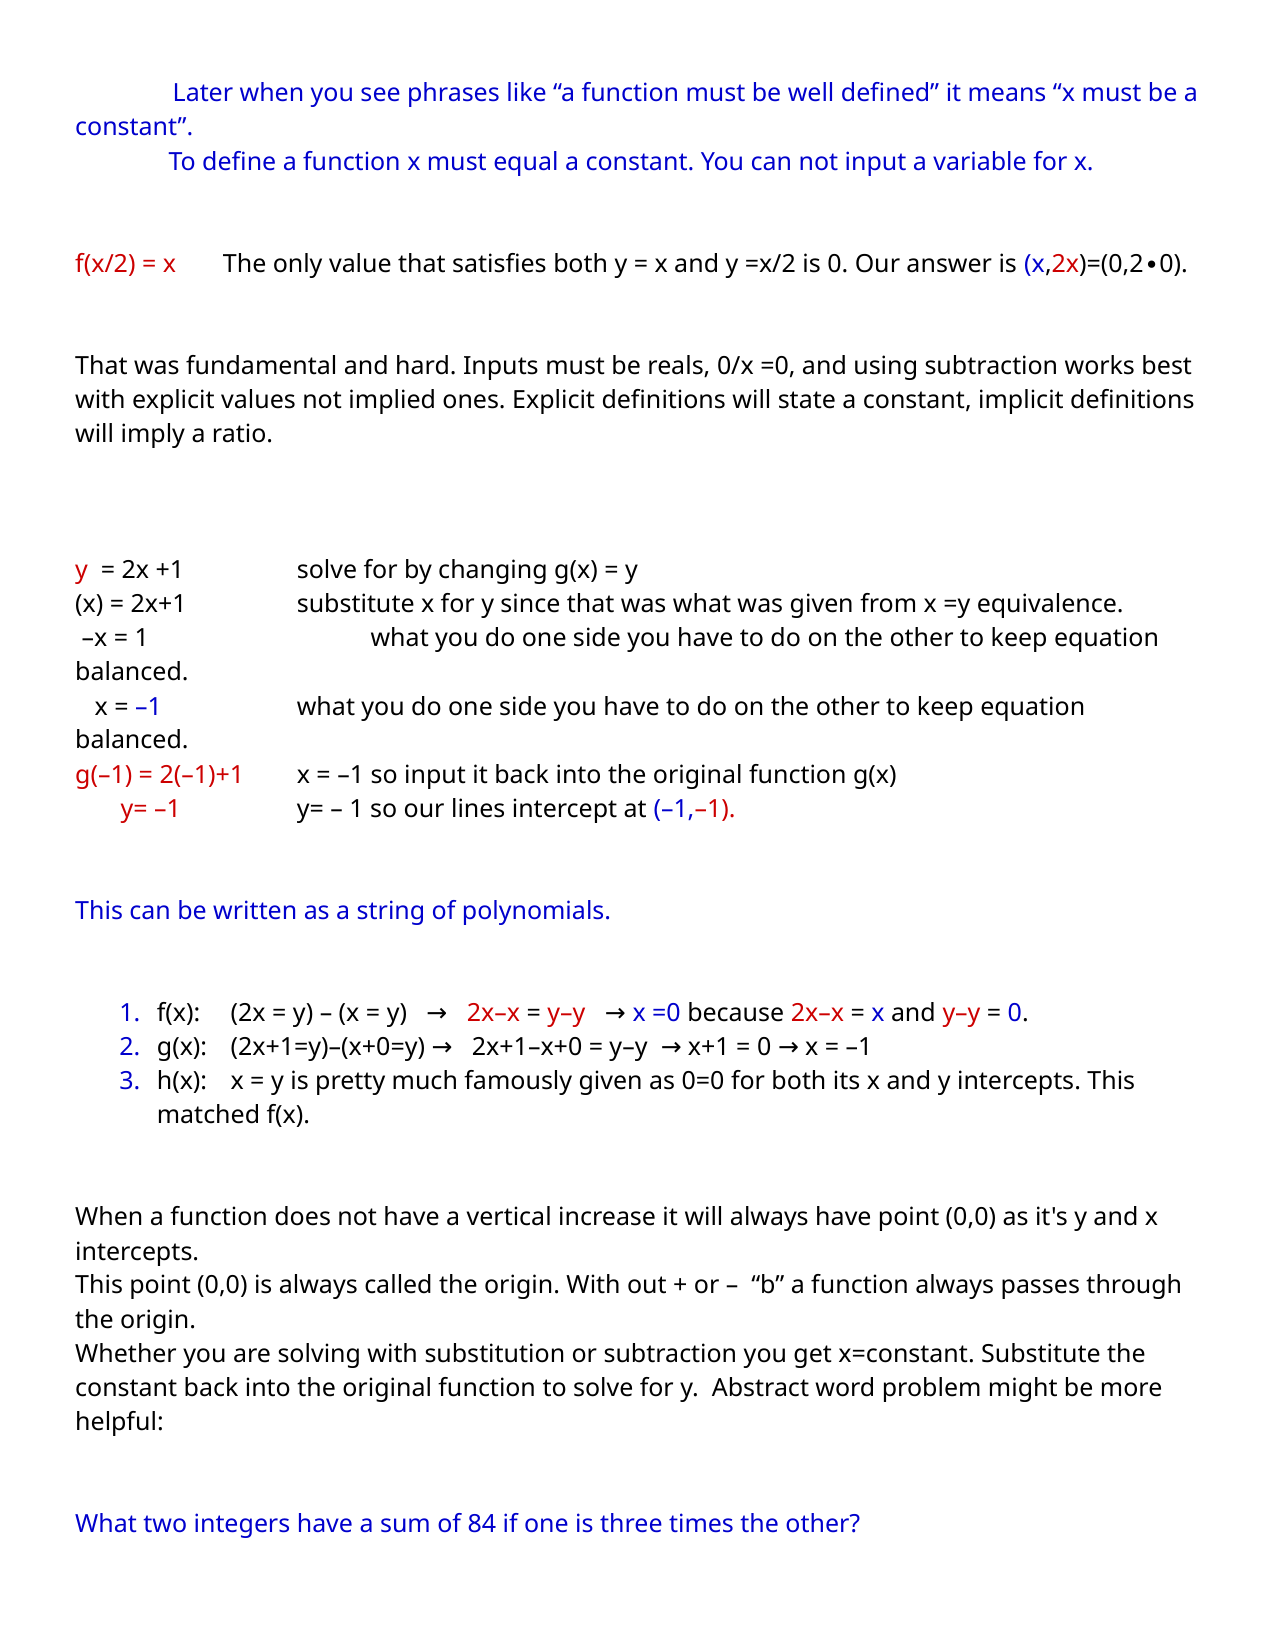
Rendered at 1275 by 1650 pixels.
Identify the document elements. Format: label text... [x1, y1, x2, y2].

text y = 2x +1 solve for by changing g(x) = y [75, 552, 1200, 586]
text That was fundamental and hard. Inputs must be reals, 0/x =0, and using subtraction works best with explicit values not implied ones. Explicit definitions will state a constant, implicit definitions will imply a ratio. [75, 347, 1200, 450]
text This point (0,0) is always called the origin. With out + or – “b” a function always passes through the origin. [75, 1267, 1200, 1335]
text Later when you see phrases like “a function must be well defined” it means “x must be a constant”. [75, 75, 1200, 143]
text x = –1 what you do one side you have to do on the other to keep equation balanced. [75, 688, 1200, 756]
text y= –1 y= – 1 so our lines intercept at (–1,–1). [75, 790, 1200, 824]
list f(x): (2x = y) – (x = y) → 2x–x = y–y → x =0 because 2x–x = x and y–y = 0. [119, 995, 1200, 1029]
text f(x/2) = x The only value that satisfies both y = x and y =x/2 is 0. Our answer is (x,2x)=(0,2∙0). [75, 245, 1200, 279]
text When a function does not have a vertical increase it will always have point (0,0) as it's y and x intercepts. [75, 1199, 1200, 1267]
text What two integers have a sum of 84 if one is three times the other? [75, 1506, 1200, 1540]
text Whether you are solving with substitution or subtraction you get x=constant. Substitute the constant back into the original function to solve for y. Abstract word problem might be more helpful: [75, 1335, 1200, 1437]
text This can be written as a string of polynomials. [75, 892, 1200, 927]
list h(x): x = y is pretty much famously given as 0=0 for both its x and y intercepts. This matched f(x). [119, 1063, 1200, 1131]
text –x = 1 what you do one side you have to do on the other to keep equation balanced. [75, 620, 1200, 688]
text g(–1) = 2(–1)+1 x = –1 so input it back into the original function g(x) [75, 756, 1200, 790]
text To define a function x must equal a constant. You can not input a variable for x. [75, 143, 1200, 177]
text (x) = 2x+1 substitute x for y since that was what was given from x =y equivalence. [75, 586, 1200, 620]
list g(x): (2x+1=y)–(x+0=y) → 2x+1–x+0 = y–y → x+1 = 0 → x = –1 [119, 1029, 1200, 1063]
